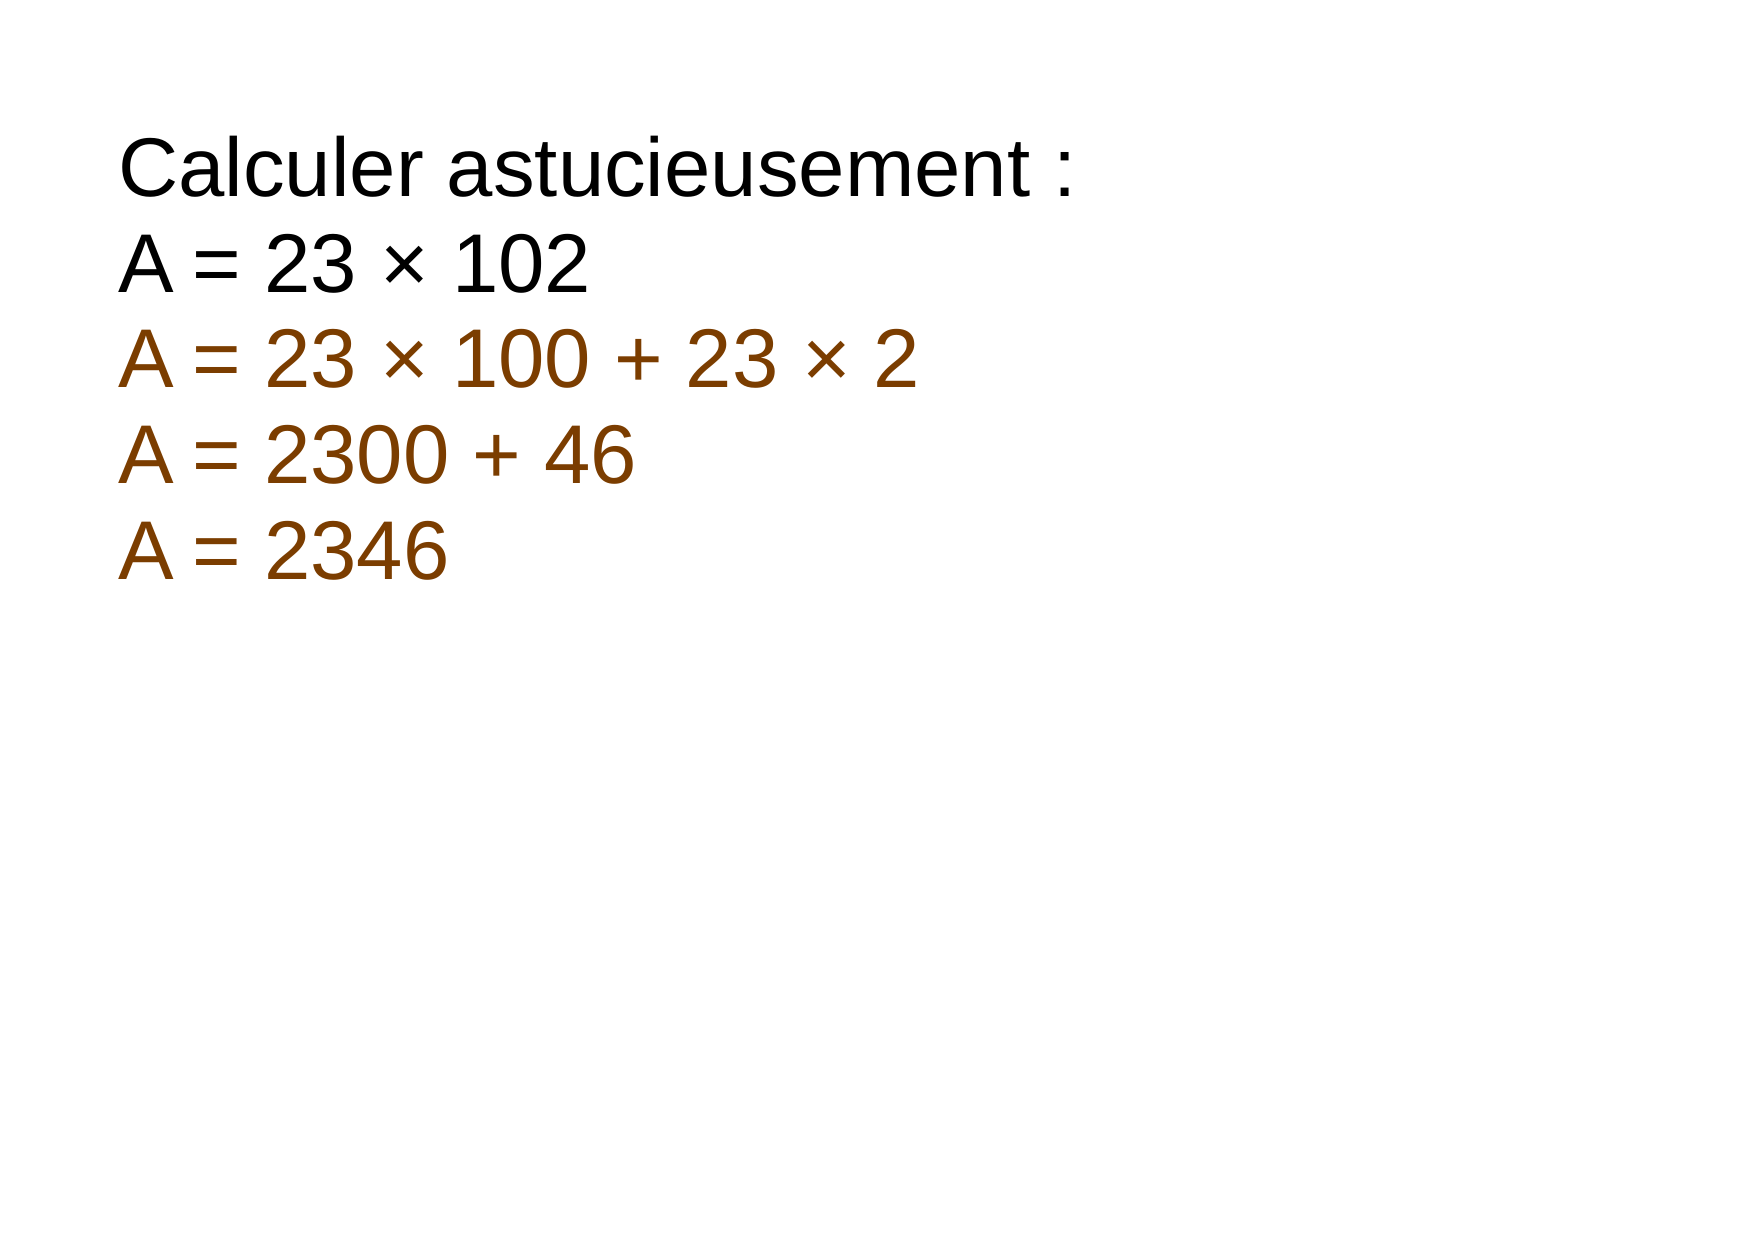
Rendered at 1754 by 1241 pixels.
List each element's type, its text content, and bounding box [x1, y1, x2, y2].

text A = 2346 [118, 501, 1636, 597]
text Calculer astucieusement : [118, 118, 1636, 214]
text A = 23 × 100 + 23 × 2 [118, 310, 1636, 406]
text A = 2300 + 46 [118, 406, 1636, 501]
text A = 23 × 102 [118, 214, 1636, 310]
